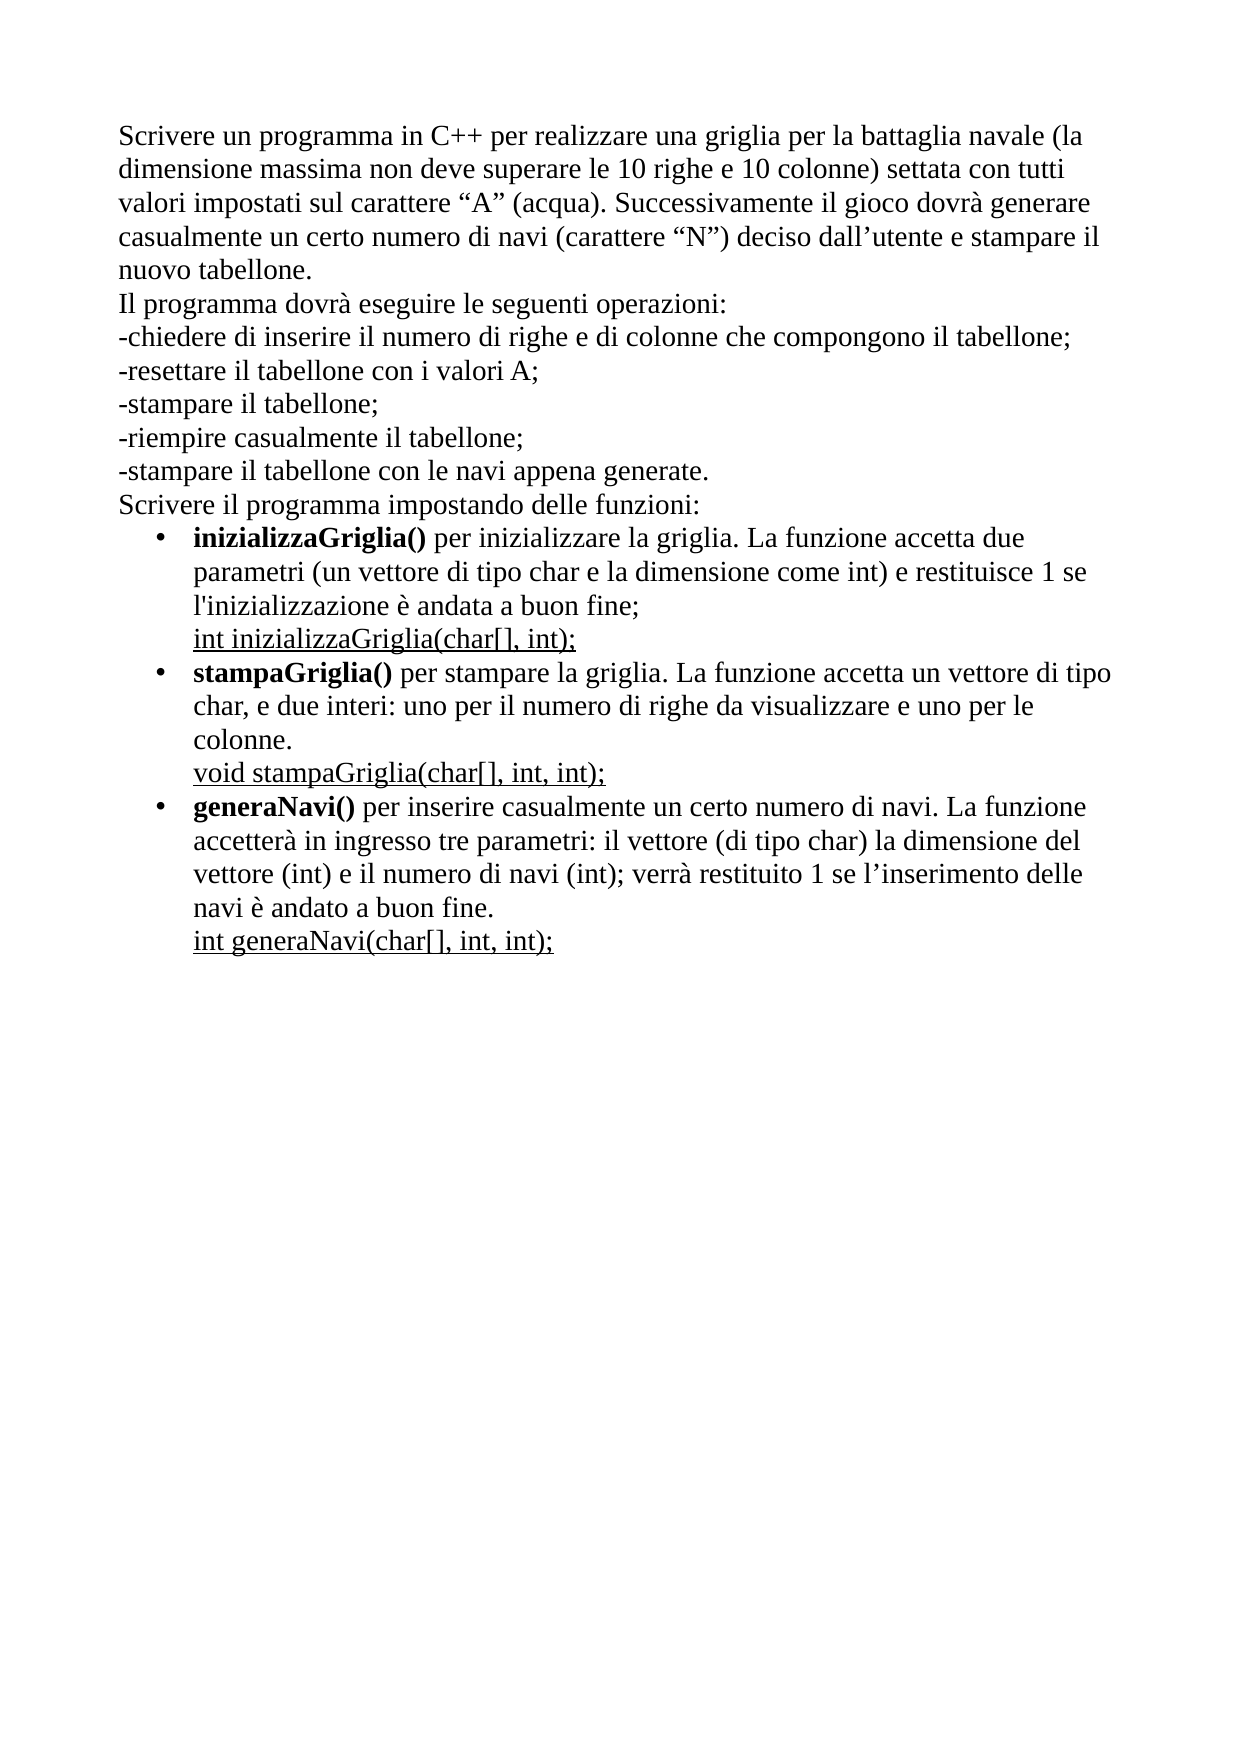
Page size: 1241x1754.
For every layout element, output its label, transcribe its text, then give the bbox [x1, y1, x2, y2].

list int generaNavi(char[], int, int); [156, 923, 1122, 957]
list int inizializzaGriglia(char[], int); [156, 621, 1122, 655]
list generaNavi() per inserire casualmente un certo numero di navi. La funzione accetterà in ingresso tre parametri: il vettore (di tipo char) la dimensione del vettore (int) e il numero di navi (int); verrà restituito 1 se l’inserimento delle navi è andato a buon fine. [156, 789, 1122, 923]
text -resettare il tabellone con i valori A; [118, 353, 1122, 386]
text -stampare il tabellone con le navi appena generate. [118, 453, 1122, 487]
list inizializzaGriglia() per inizializzare la griglia. La funzione accetta due parametri (un vettore di tipo char e la dimensione come int) e restituisce 1 se l'inizializzazione è andata a buon fine; [156, 521, 1122, 621]
list stampaGriglia() per stampare la griglia. La funzione accetta un vettore di tipo char, e due interi: uno per il numero di righe da visualizzare e uno per le colonne. [156, 655, 1122, 756]
text -chiedere di inserire il numero di righe e di colonne che compongono il tabellone; [118, 319, 1122, 353]
text Scrivere il programma impostando delle funzioni: [118, 487, 1122, 521]
text -stampare il tabellone; [118, 386, 1122, 420]
text -riempire casualmente il tabellone; [118, 420, 1122, 453]
text Scrivere un programma in C++ per realizzare una griglia per la battaglia navale (la dimensione massima non deve superare le 10 righe e 10 colonne) settata con tutti valori impostati sul carattere “A” (acqua). Successivamente il gioco dovrà generare casualmente un certo numero di navi (carattere “N”) deciso dall’utente e stampare il nuovo tabellone. [118, 118, 1122, 286]
text Il programma dovrà eseguire le seguenti operazioni: [118, 286, 1122, 319]
list void stampaGriglia(char[], int, int); [156, 756, 1122, 789]
